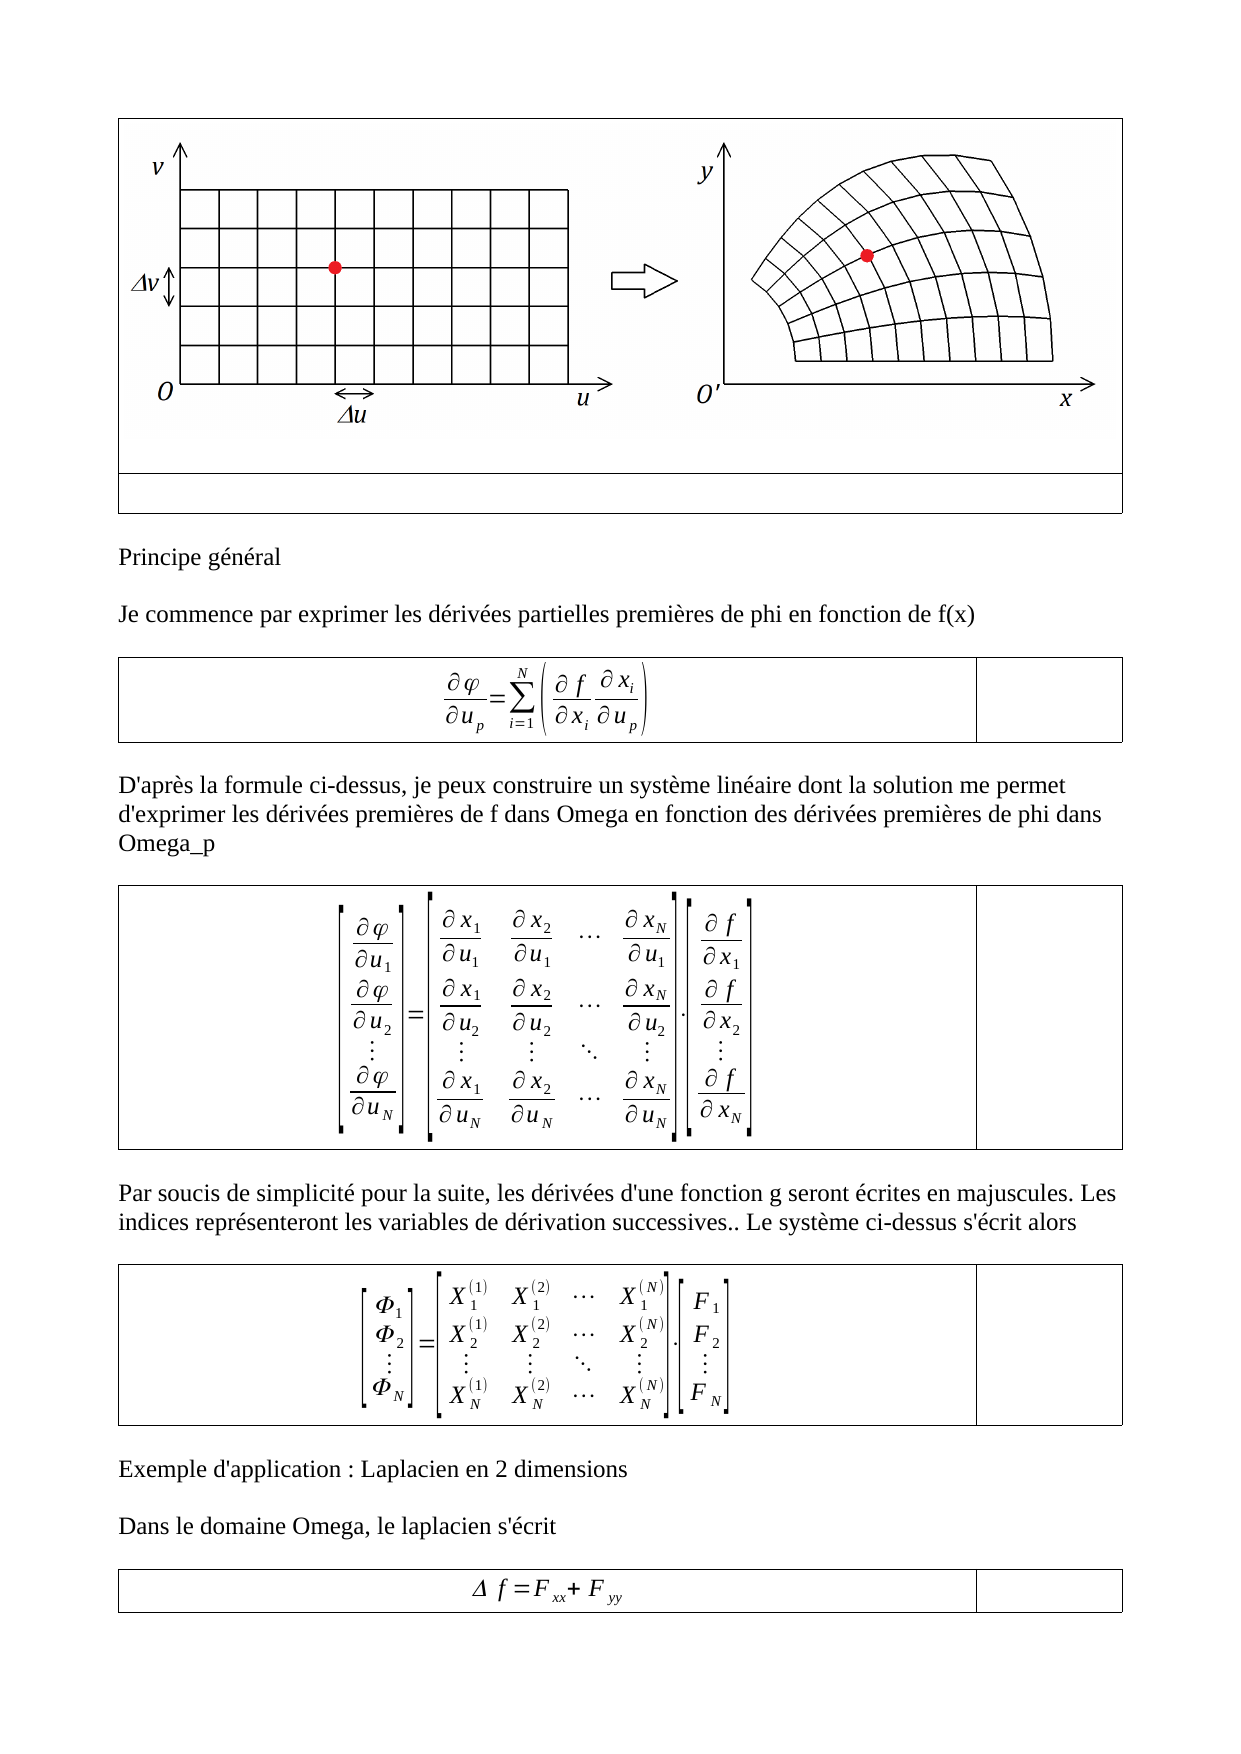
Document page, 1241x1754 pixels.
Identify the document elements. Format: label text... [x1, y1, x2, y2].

text Exemple d'application : Laplacien en 2 dimensions [118, 1454, 1122, 1483]
text Principe général [118, 542, 1122, 571]
table_cell [119, 474, 1122, 513]
text Je commence par exprimer les dérivées partielles premières de phi en fonction de f(x) [118, 599, 1122, 628]
table_header [977, 886, 1122, 1149]
table_header [977, 658, 1122, 742]
text Dans le domaine Omega, le laplacien s'écrit [118, 1511, 1122, 1540]
table_header [119, 119, 1122, 473]
table_header [119, 1570, 976, 1612]
table_header [977, 1265, 1122, 1425]
text D'après la formule ci-dessus, je peux construire un système linéaire dont la solution me permet d'exprimer les dérivées premières de f dans Omega en fonction des dérivées premières de phi dans Omega_p [118, 770, 1122, 857]
table_header [119, 658, 976, 742]
table_header [119, 1265, 976, 1425]
picture [123, 123, 1117, 439]
table_header [119, 886, 976, 1149]
table_header [977, 1570, 1122, 1612]
text Par soucis de simplicité pour la suite, les dérivées d'une fonction g seront écrites en majuscules. Les indices représenteront les variables de dérivation successives.. Le système ci-dessus s'écrit alors [118, 1178, 1122, 1236]
